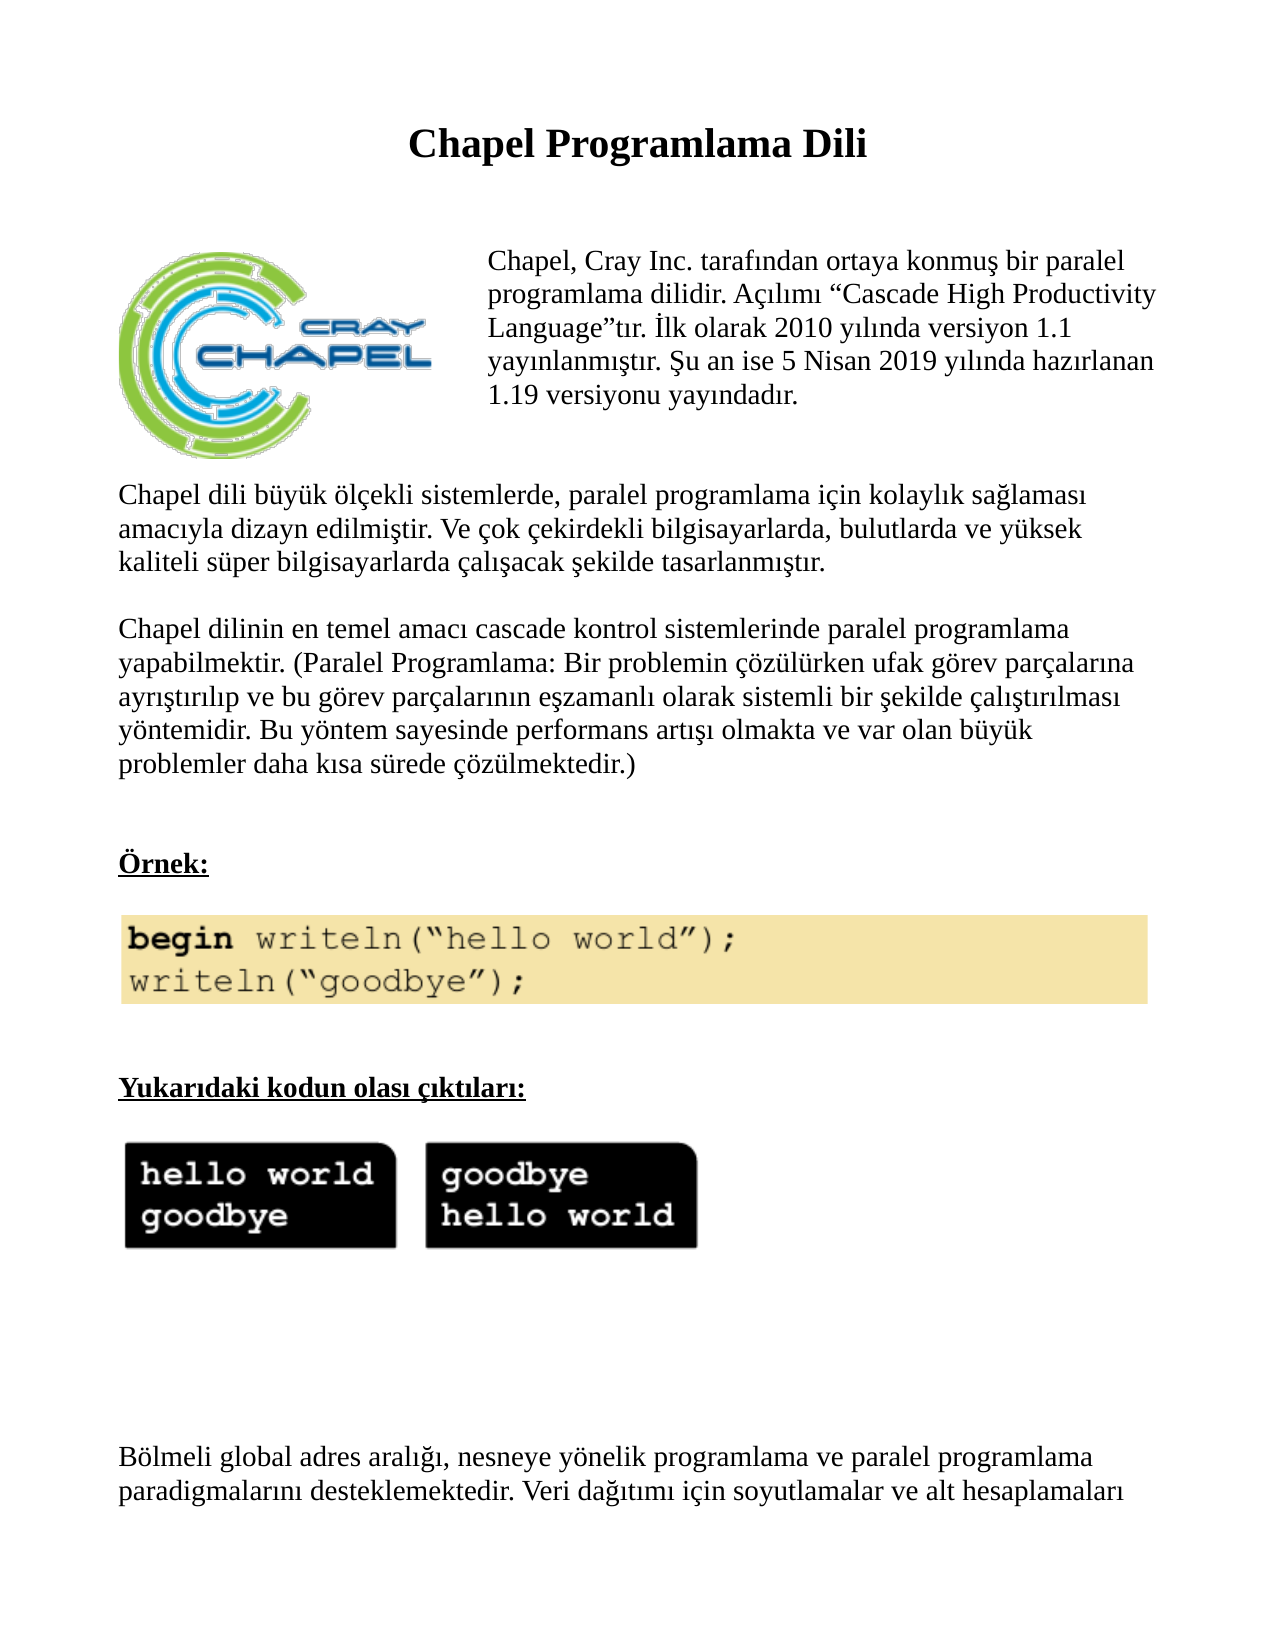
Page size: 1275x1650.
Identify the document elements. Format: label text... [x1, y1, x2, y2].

text Yukarıdaki kodun olası çıktıları: [118, 1070, 1157, 1104]
text Chapel dili büyük ölçekli sistemlerde, paralel programlama için kolaylık sağlaması amacıyla dizayn edilmiştir. Ve çok çekirdekli bilgisayarlarda, bulutlarda ve yüksek kaliteli süper bilgisayarlarda çalışacak şekilde tasarlanmıştır. [118, 477, 1157, 578]
picture [121, 915, 1148, 1004]
text Chapel, Cray Inc. tarafından ortaya konmuş bir paralel programlama dilidir. Açılımı “Cascade High Productivity Language”tır. İlk olarak 2010 yılında versiyon 1.1 yayınlanmıştır. Şu an ise 5 Nisan 2019 yılında hazırlanan 1.19 versiyonu yayındadır. [118, 243, 1157, 410]
picture [118, 252, 432, 459]
text Chapel dilinin en temel amacı cascade kontrol sistemlerinde paralel programlama yapabilmektir. (Paralel Programlama: Bir problemin çözülürken ufak görev parçalarına ayrıştırılıp ve bu görev parçalarının eşzamanlı olarak sistemli bir şekilde çalıştırılması yöntemidir. Bu yöntem sayesinde performans artışı olmakta ve var olan büyük problemler daha kısa sürede çözülmektedir.) [118, 612, 1157, 779]
text Bölmeli global adres aralığı, nesneye yönelik programlama ve paralel programlama paradigmalarını desteklemektedir. Veri dağıtımı için soyutlamalar ve alt hesaplamaları [118, 1439, 1157, 1506]
text Chapel Programlama Dili [118, 118, 1157, 166]
picture [116, 1138, 706, 1256]
text Örnek: [118, 846, 1157, 880]
